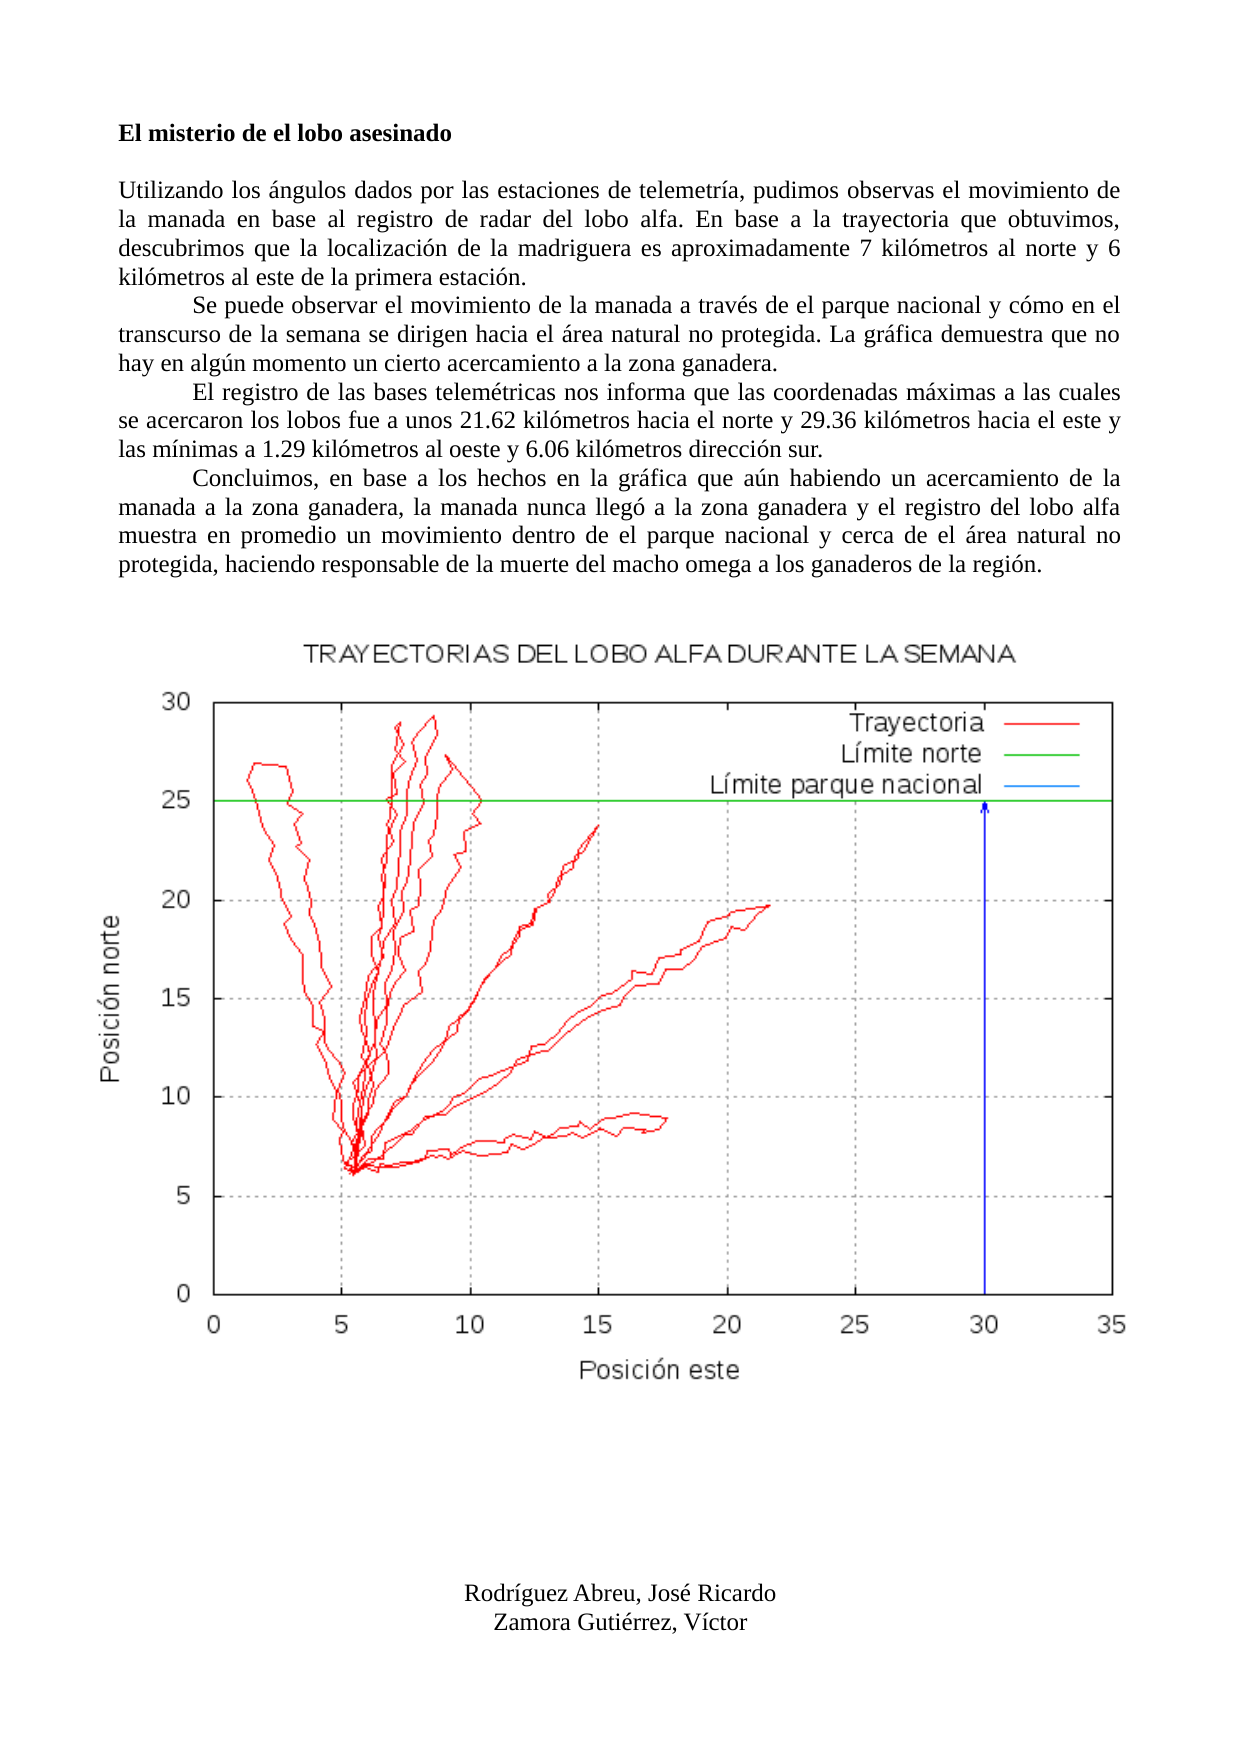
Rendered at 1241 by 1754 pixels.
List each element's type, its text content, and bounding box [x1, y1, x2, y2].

text Utilizando los ángulos dados por las estaciones de telemetría, pudimos observas el movimiento de la manada en base al registro de radar del lobo alfa. En base a la trayectoria que obtuvimos, descubrimos que la localización de la madriguera es aproximadamente 7 kilómetros al norte y 6 kilómetros al este de la primera estación. [118, 176, 1122, 291]
text Se puede observar el movimiento de la manada a través de el parque nacional y cómo en el transcurso de la semana se dirigen hacia el área natural no protegida. La gráfica demuestra que no hay en algún momento un cierto acercamiento a la zona ganadera. [118, 291, 1122, 377]
text Concluimos, en base a los hechos en la gráfica que aún habiendo un acercamiento de la manada a la zona ganadera, la manada nunca llegó a la zona ganadera y el registro del lobo alfa muestra en promedio un movimiento dentro de el parque nacional y cerca de el área natural no protegida, haciendo responsable de la muerte del macho omega a los ganaderos de la región. [118, 463, 1122, 578]
picture [89, 609, 1164, 1394]
text El registro de las bases telemétricas nos informa que las coordenadas máximas a las cuales se acercaron los lobos fue a unos 21.62 kilómetros hacia el norte y 29.36 kilómetros hacia el este y las mínimas a 1.29 kilómetros al oeste y 6.06 kilómetros dirección sur. [118, 377, 1122, 463]
text El misterio de el lobo asesinado [118, 118, 1122, 147]
